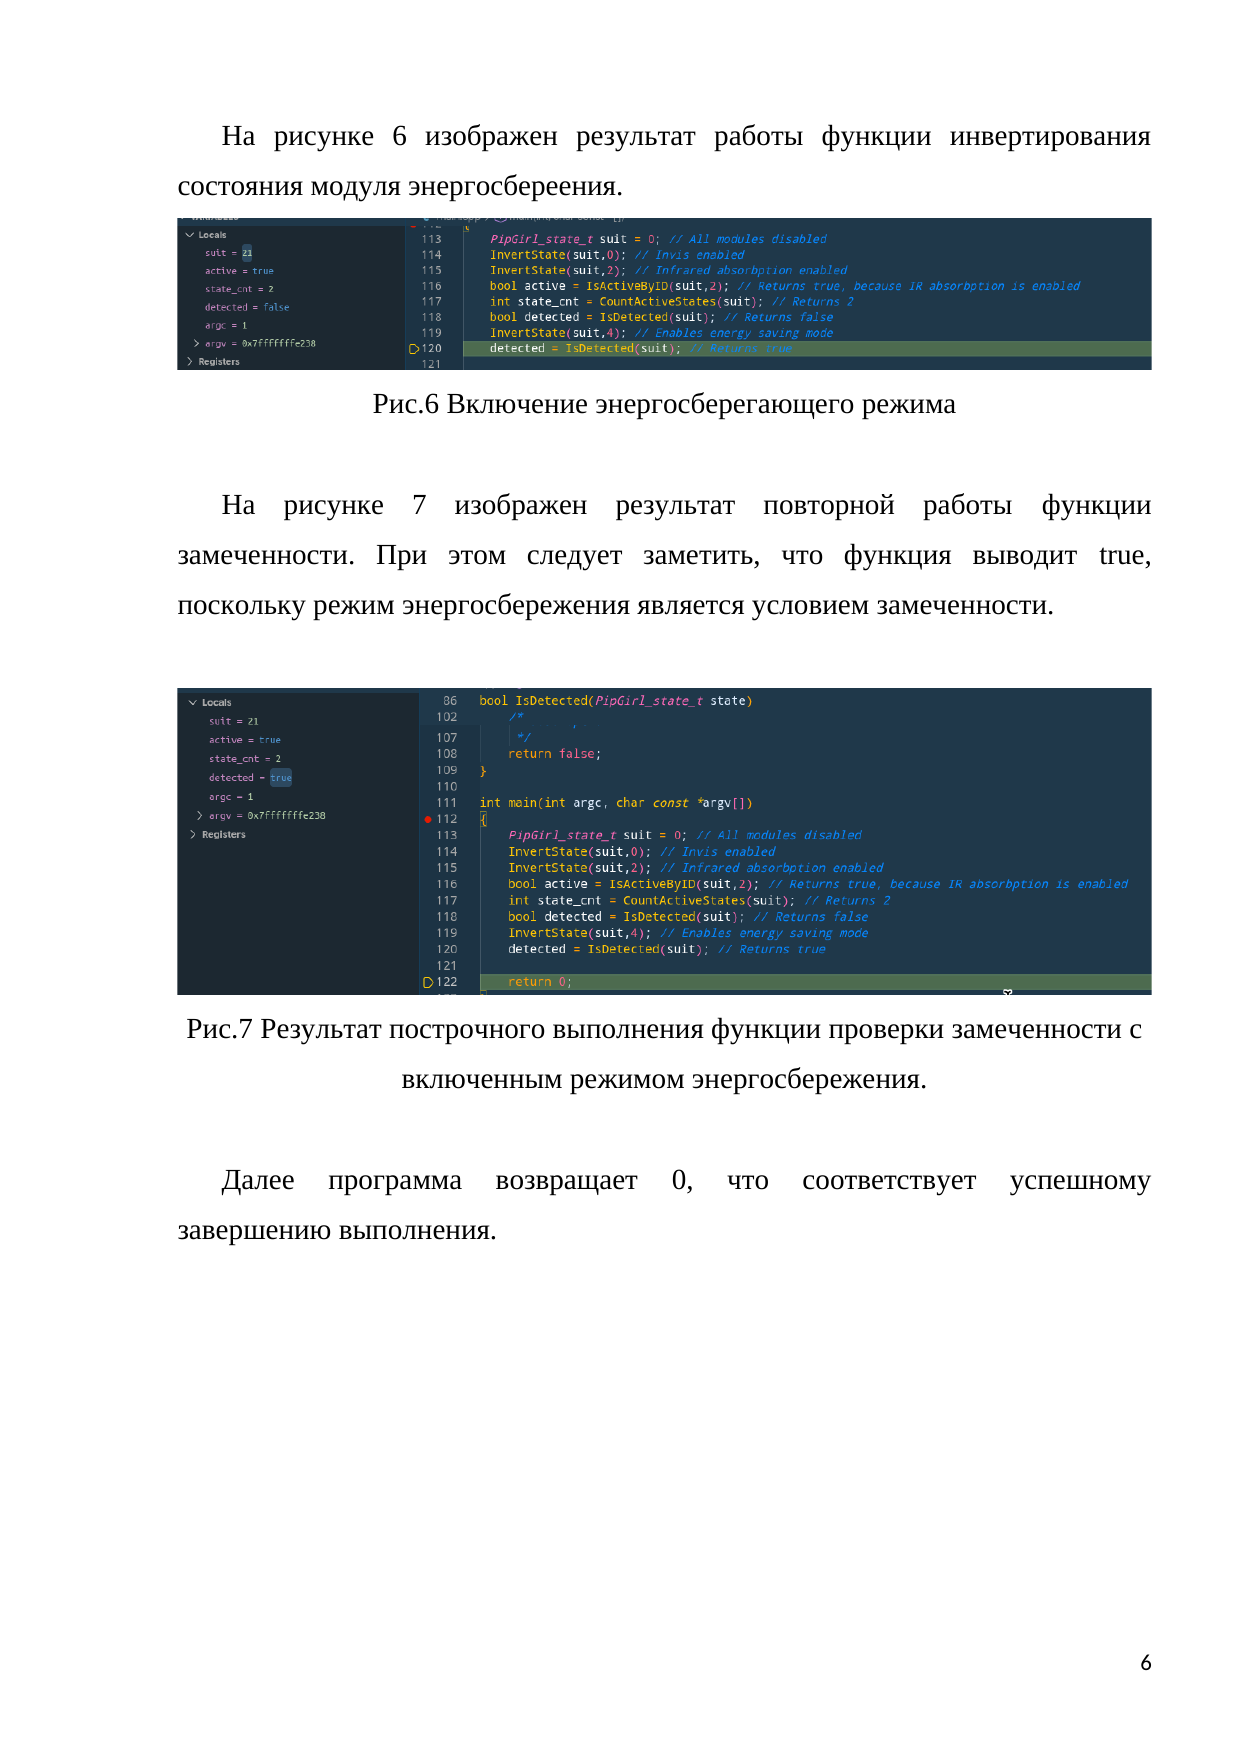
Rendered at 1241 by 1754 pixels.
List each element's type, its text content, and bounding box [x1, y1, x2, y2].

picture [177, 688, 1152, 995]
text На рисунке 7 изображен результат повторной работы функции замеченности. При этом следует заметить, что функция выводит true, поскольку режим энергосбережения является условием замеченности. [177, 487, 1152, 621]
picture [177, 218, 1152, 370]
text Рис.7 Результат построчного выполнения функции проверки замеченности с включенным режимом энергосбережения. [177, 1011, 1152, 1095]
text На рисунке 6 изображен результат работы функции инвертирования состояния модуля энергосбереения. [177, 118, 1152, 202]
text Рис.6 Включение энергосберегающего режима [177, 386, 1152, 420]
text Далее программа возвращает 0, что соответствует успешному завершению выполнения. [177, 1162, 1152, 1246]
